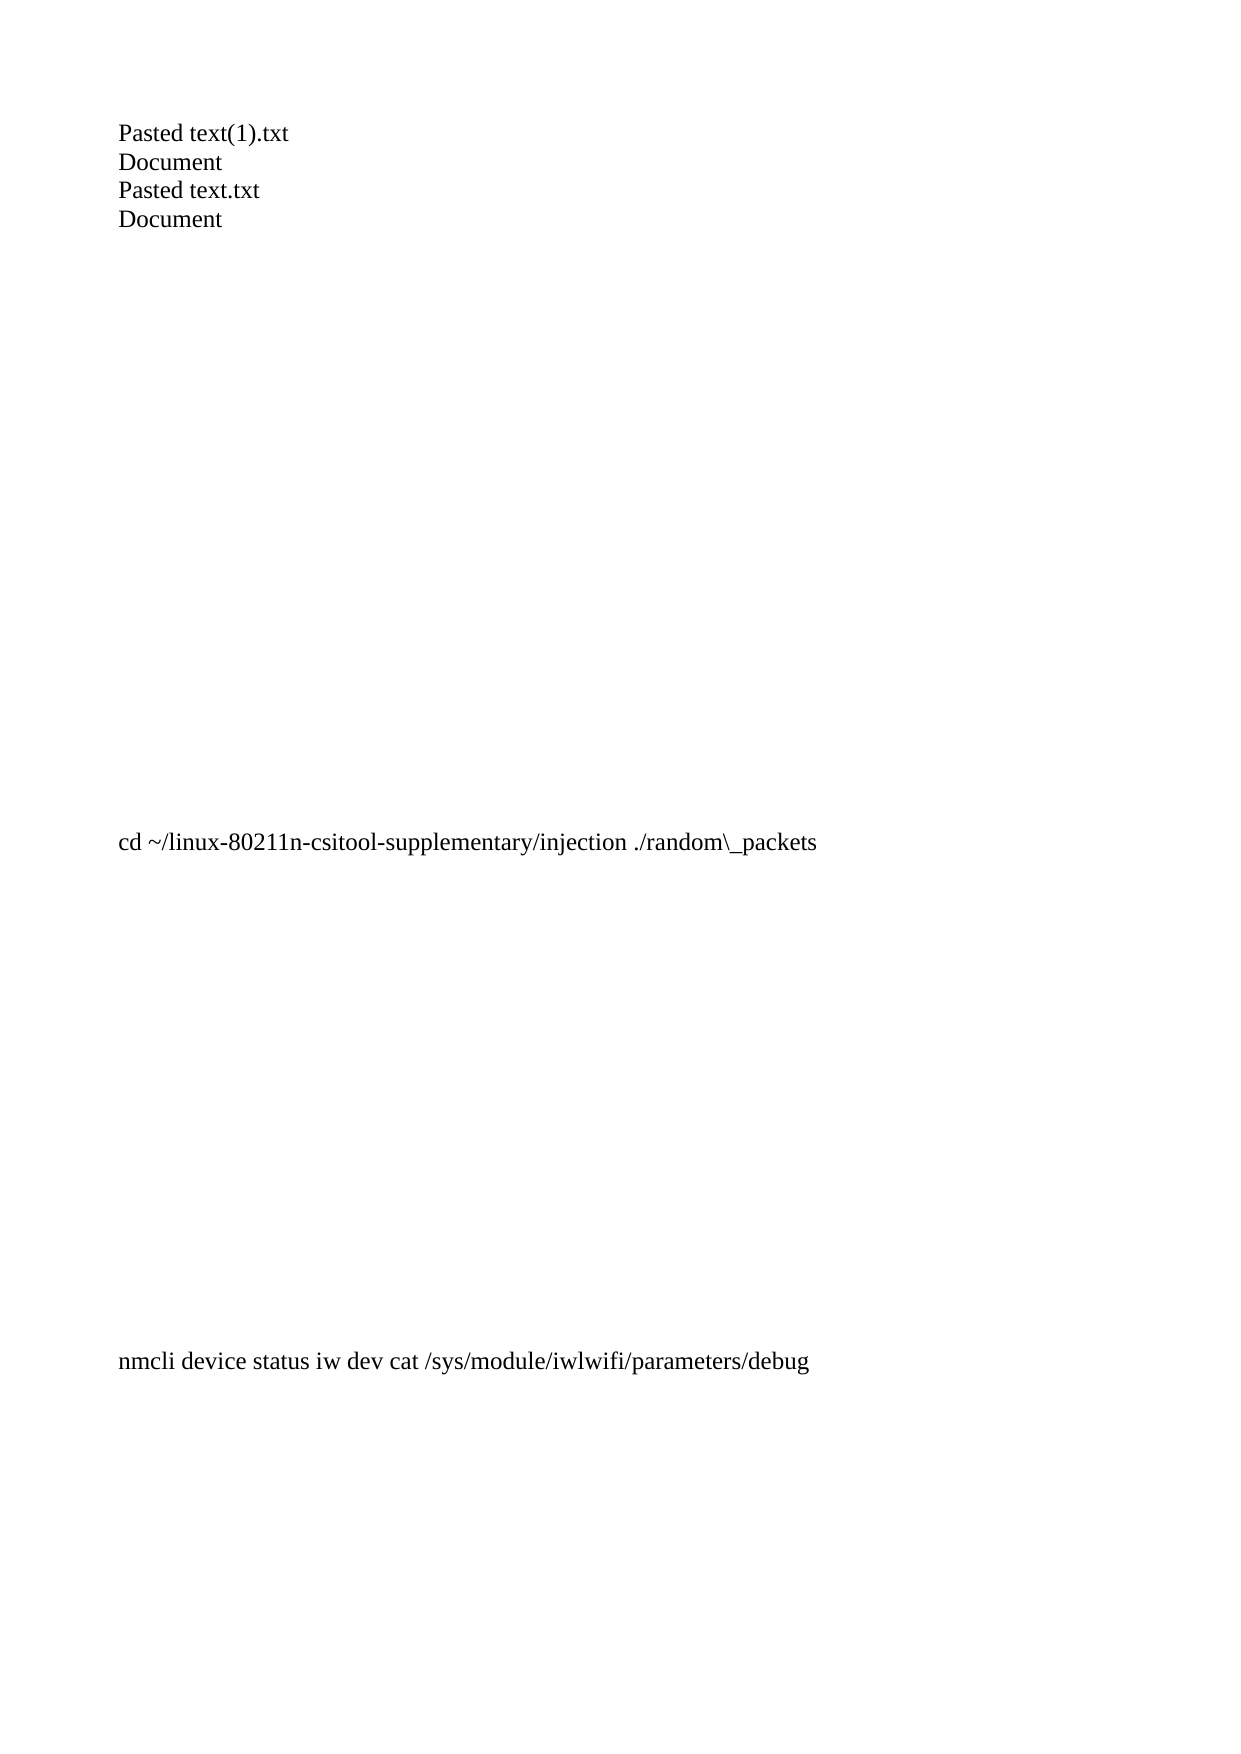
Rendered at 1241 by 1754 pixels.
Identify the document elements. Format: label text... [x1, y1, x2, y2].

text Document [118, 204, 1122, 233]
text cd ~/linux-80211n-csitool-supplementary/injection ./random\_packets [118, 827, 1122, 855]
text Pasted text.txt [118, 176, 1122, 204]
text Document [118, 147, 1122, 176]
text Pasted text(1).txt [118, 118, 1122, 147]
text nmcli device status iw dev cat /sys/module/iwlwifi/parameters/debug [118, 1346, 1122, 1375]
